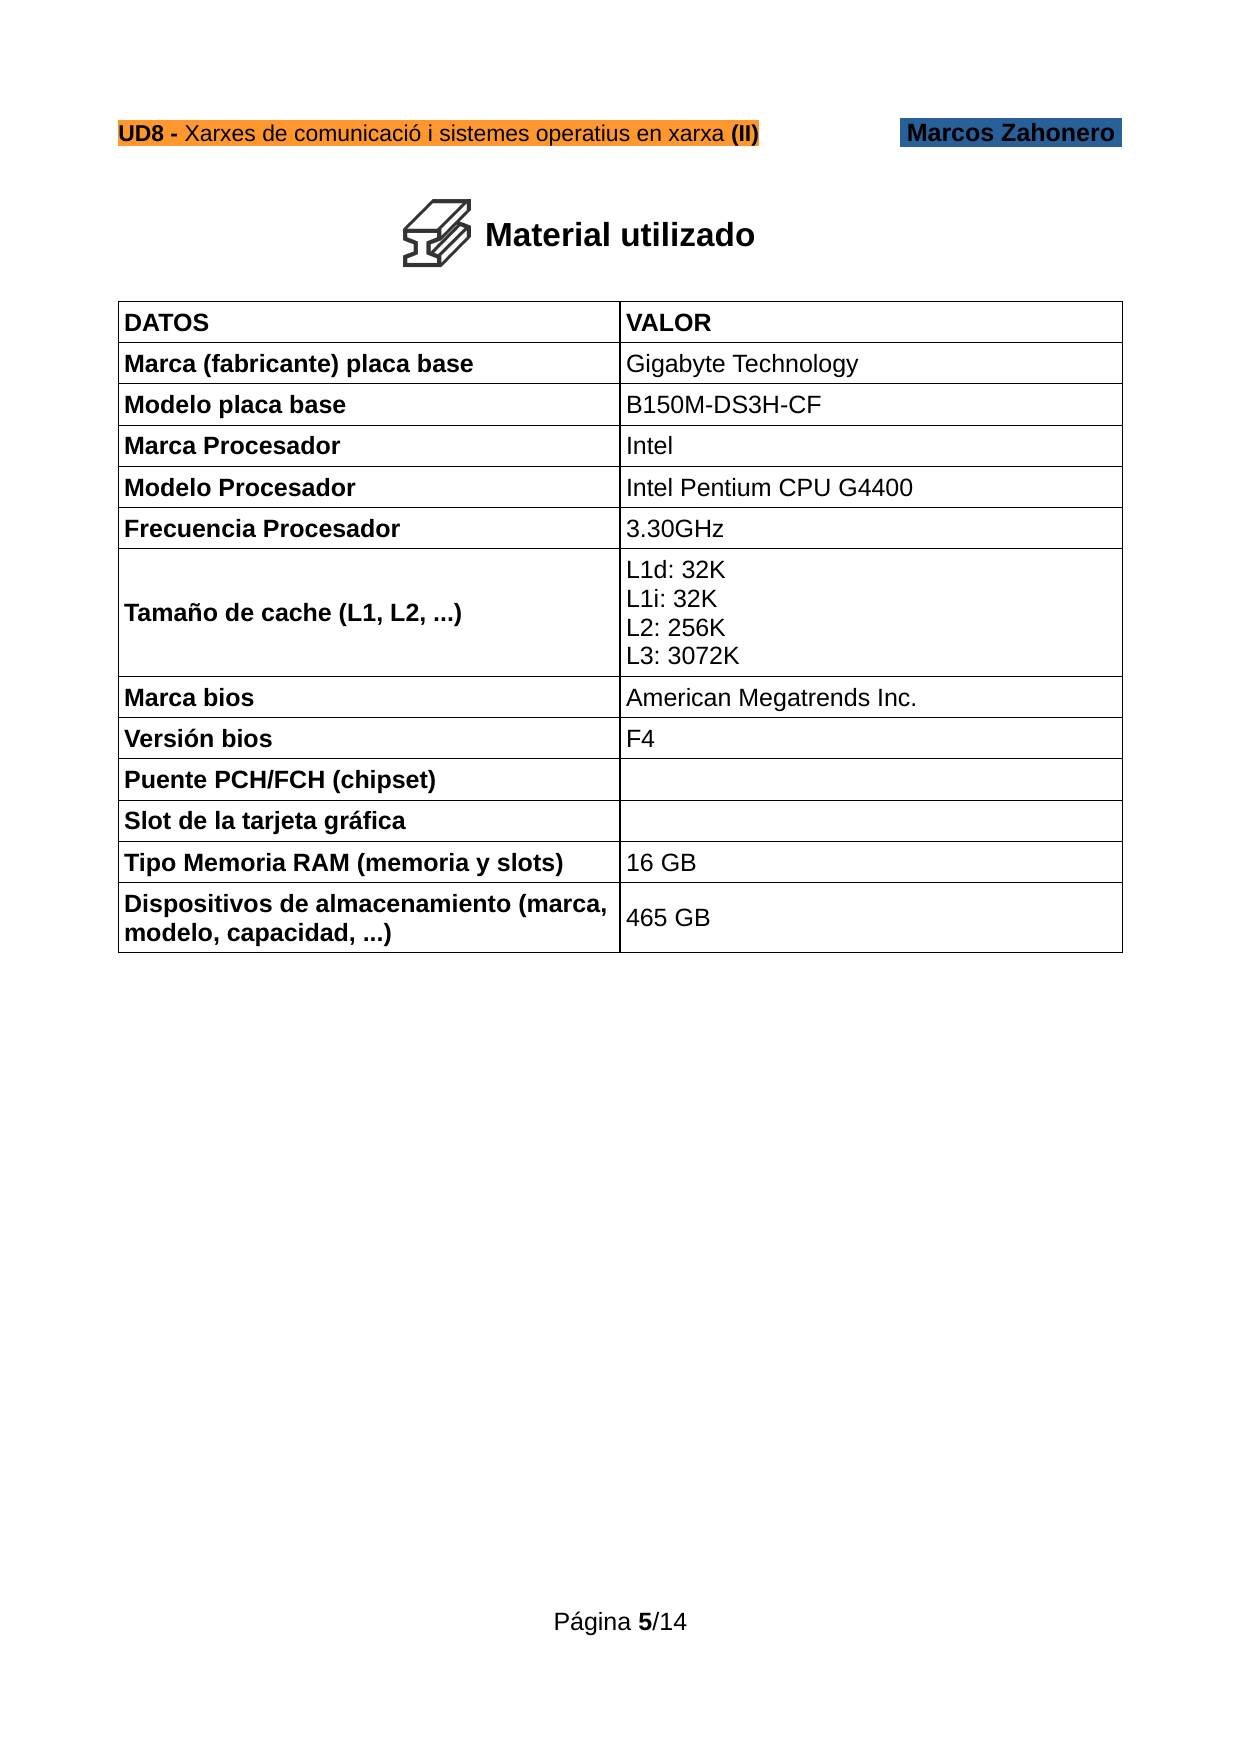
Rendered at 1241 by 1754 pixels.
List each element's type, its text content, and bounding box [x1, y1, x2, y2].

table_cell 3.30GHz [621, 508, 1122, 548]
table_cell [621, 759, 1122, 799]
table_cell Marca (fabricante) placa base [119, 343, 619, 383]
table_cell Gigabyte Technology [621, 343, 1122, 383]
table_cell [621, 801, 1122, 841]
table_header VALOR [621, 302, 1122, 342]
table_cell F4 [621, 718, 1122, 758]
table_cell 16 GB [621, 842, 1122, 882]
table_cell Modelo placa base [119, 384, 619, 424]
table_cell Tipo Memoria RAM (memoria y slots) [119, 842, 619, 882]
table_cell Modelo Procesador [119, 467, 619, 507]
table_cell Frecuencia Procesador [119, 508, 619, 548]
subtitle Material utilizado [479, 215, 1122, 253]
table_cell Versión bios [119, 718, 619, 758]
table_cell American Megatrends Inc. [621, 677, 1122, 717]
table_cell B150M-DS3H-CF [621, 384, 1122, 424]
table_cell Puente PCH/FCH (chipset) [119, 759, 619, 799]
table_cell Intel Pentium CPU G4400 [621, 467, 1122, 507]
table_cell L1d: 32K L1i: 32K L2: 256K L3: 3072K [621, 549, 1122, 676]
table_cell Dispositivos de almacenamiento (marca, modelo, capacidad, ...) [119, 883, 619, 952]
table_cell 465 GB [621, 883, 1122, 952]
table_cell Tamaño de cache (L1, L2, ...) [119, 549, 619, 676]
table_cell Marca bios [119, 677, 619, 717]
table_cell Intel [621, 426, 1122, 466]
subtitle [118, 215, 395, 253]
picture [395, 191, 479, 275]
table_header DATOS [119, 302, 619, 342]
table_cell Marca Procesador [119, 426, 619, 466]
table_cell Slot de la tarjeta gráfica [119, 801, 619, 841]
